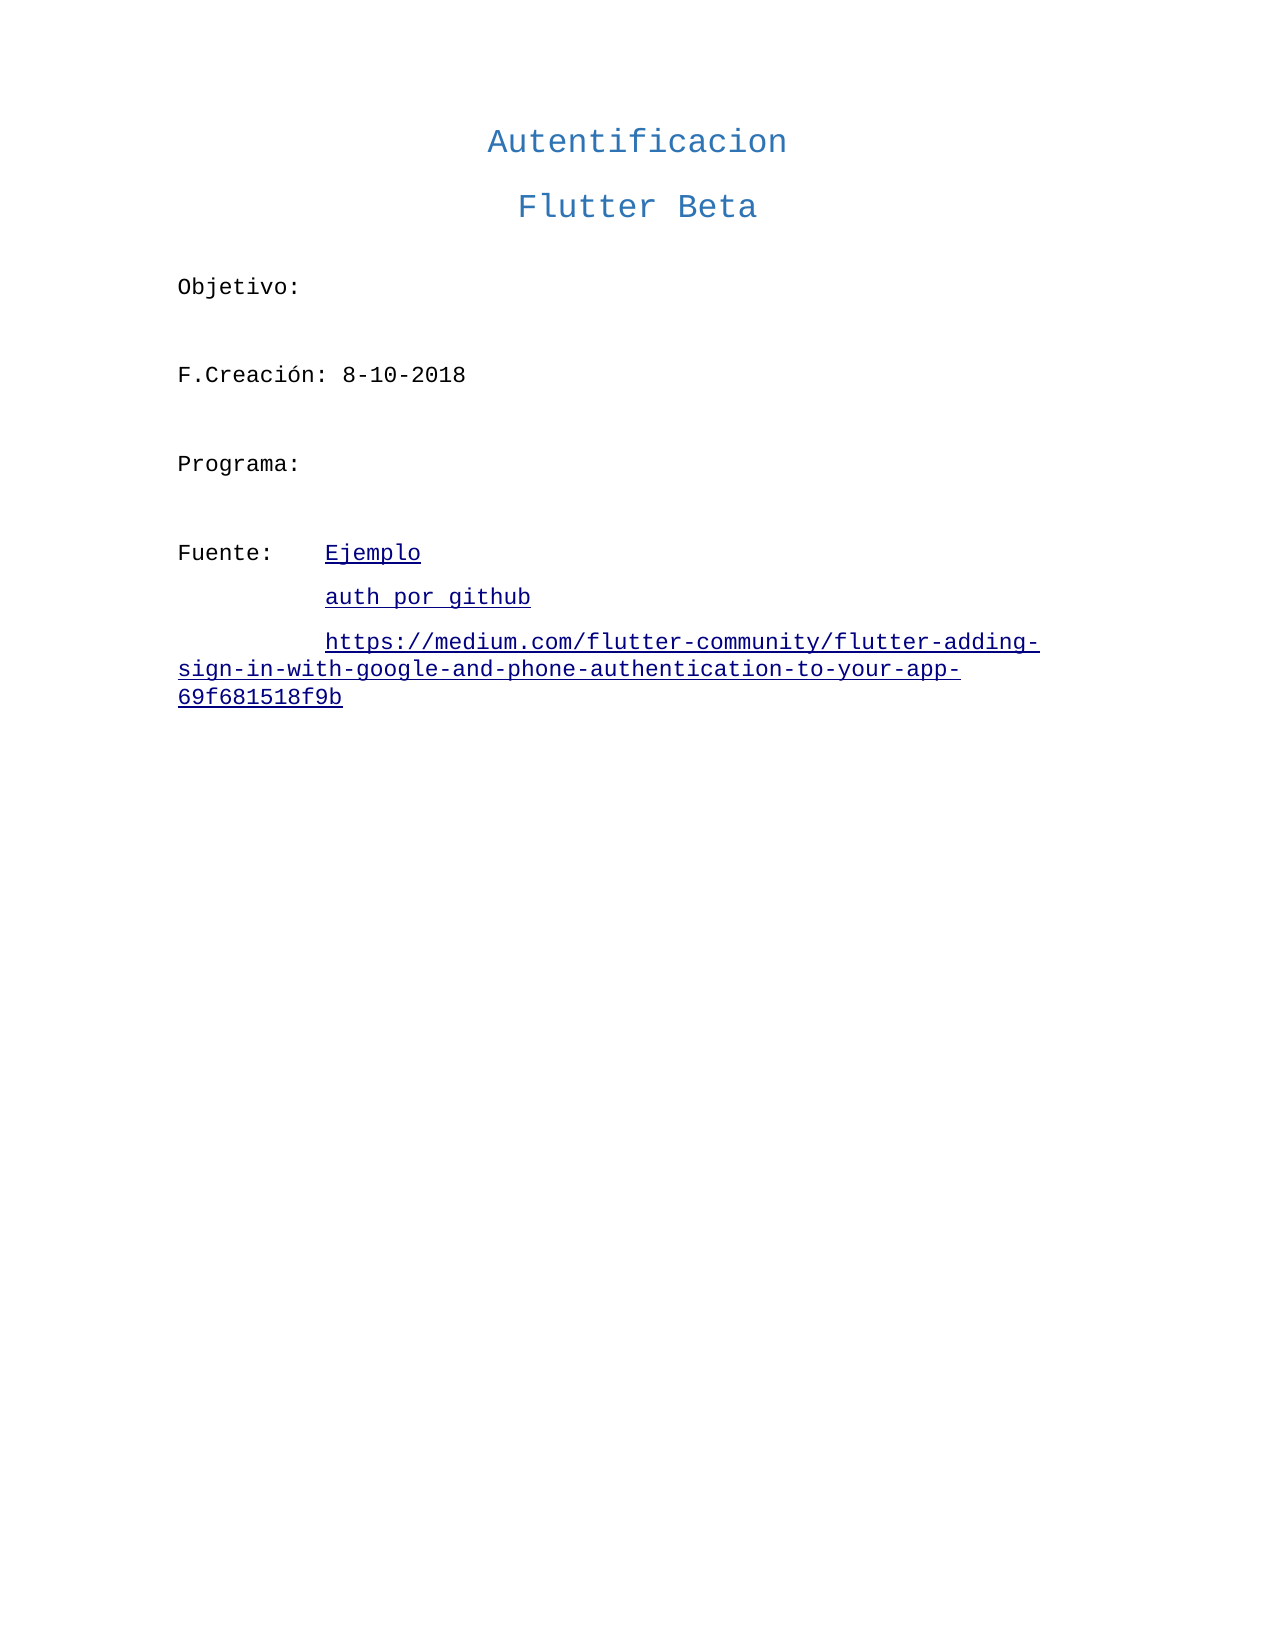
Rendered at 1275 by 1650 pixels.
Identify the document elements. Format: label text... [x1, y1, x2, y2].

text Fuente: Ejemplo [177, 541, 1098, 567]
text Objetivo: [177, 275, 1098, 301]
text Programa: [177, 452, 1098, 478]
text F.Creación: 8-10-2018 [177, 364, 1098, 390]
text auth por github [177, 586, 1098, 612]
subtitle Autentificacion [177, 125, 1098, 163]
subtitle Flutter Beta [177, 190, 1098, 228]
text https://medium.com/flutter-community/flutter-adding-sign-in-with-google-and-phone-authentication-to-your-app-69f681518f9b [177, 630, 1098, 711]
